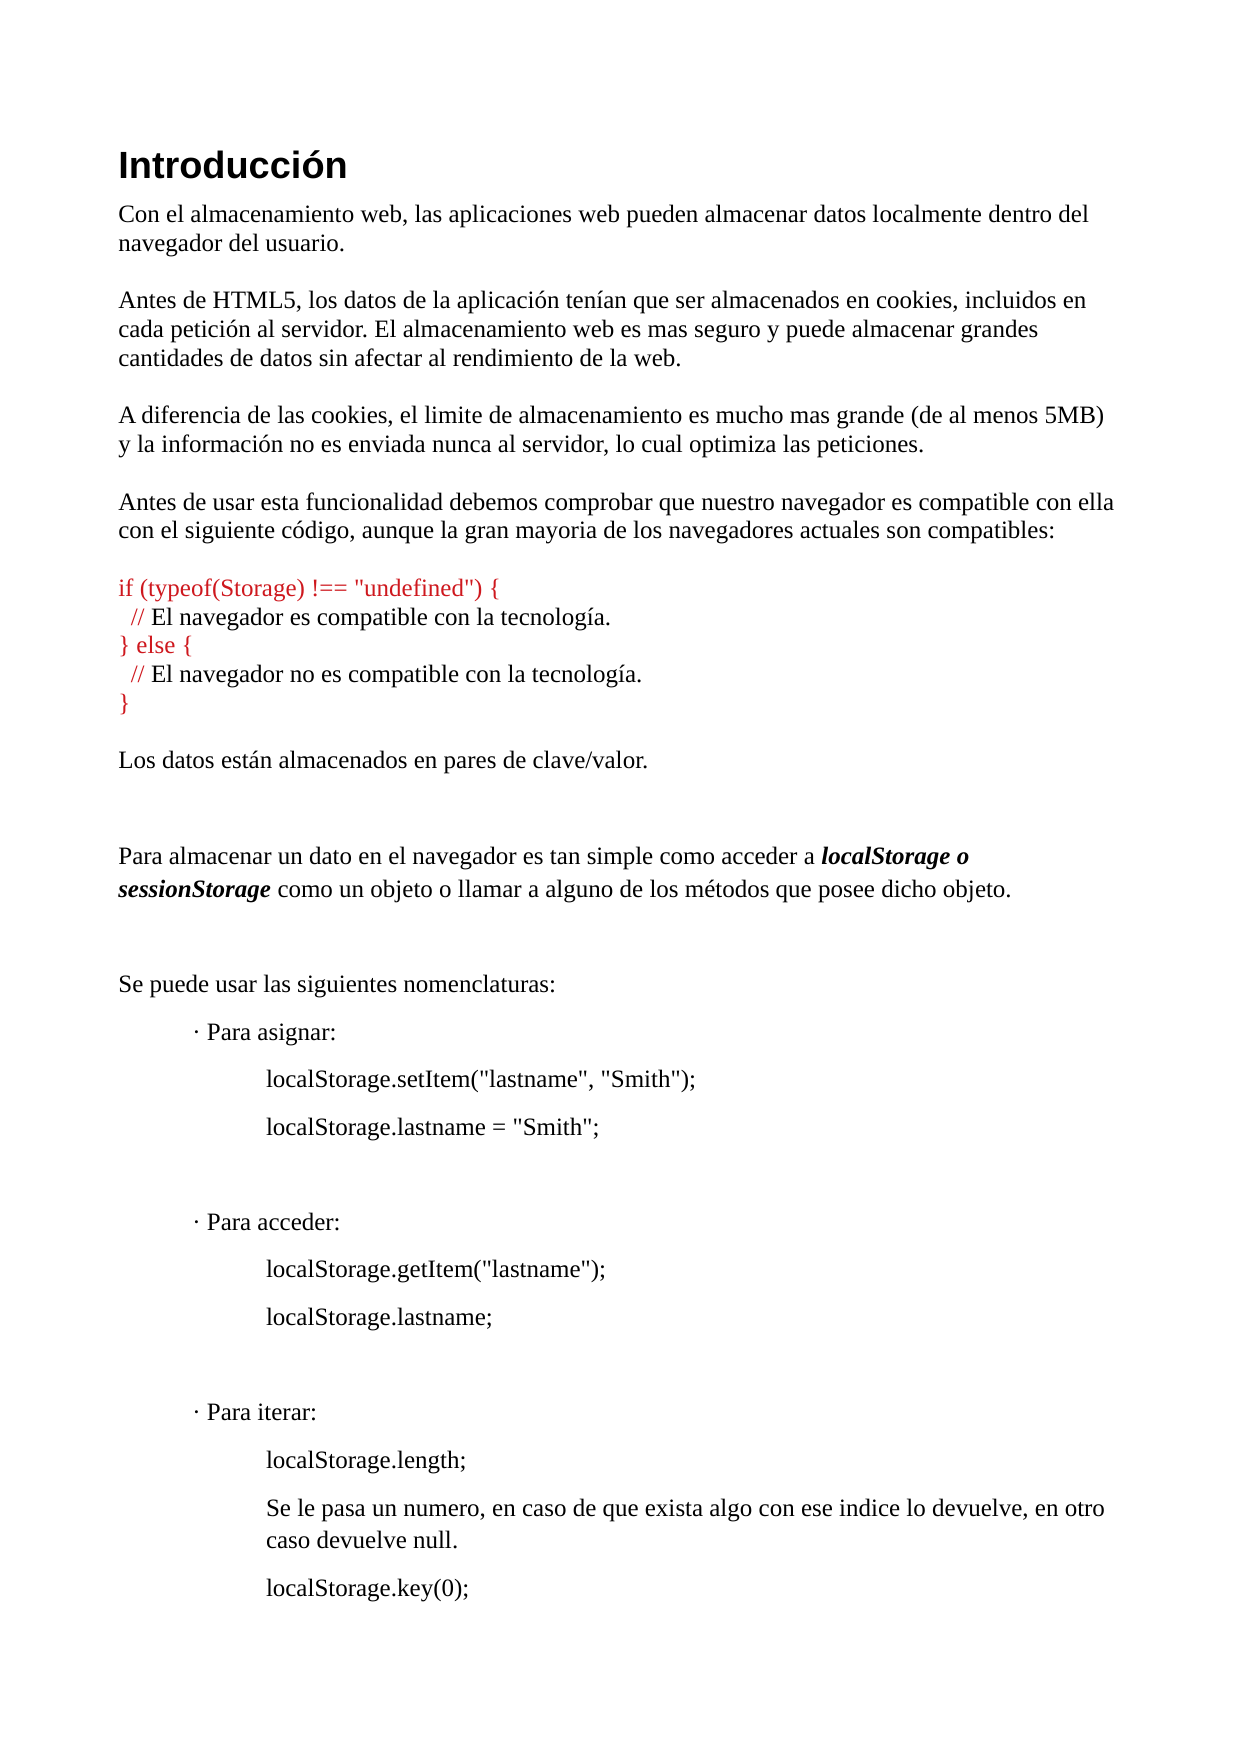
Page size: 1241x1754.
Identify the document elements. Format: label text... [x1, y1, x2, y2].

text localStorage.lastname = "Smith"; [118, 1112, 1122, 1141]
text } else { [118, 631, 1122, 659]
subtitle Introducción [118, 143, 1122, 187]
text // El navegador es compatible con la tecnología. [118, 602, 1122, 631]
text Se le pasa un numero, en caso de que exista algo con ese indice lo devuelve, en otro caso devuelve null. [118, 1493, 1122, 1554]
text localStorage.lastname; [118, 1302, 1122, 1331]
text localStorage.setItem("lastname", "Smith"); [118, 1064, 1122, 1093]
text Con el almacenamiento web, las aplicaciones web pueden almacenar datos localmente dentro del navegador del usuario. [118, 199, 1122, 257]
text A diferencia de las cookies, el limite de almacenamiento es mucho mas grande (de al menos 5MB) y la información no es enviada nunca al servidor, lo cual optimiza las peticiones. [118, 401, 1122, 458]
text Antes de usar esta funcionalidad debemos comprobar que nuestro navegador es compatible con ella con el siguiente código, aunque la gran mayoria de los navegadores actuales son compatibles: [118, 487, 1122, 544]
text // El navegador no es compatible con la tecnología. [118, 659, 1122, 688]
text if (typeof(Storage) !== "undefined") { [118, 573, 1122, 602]
text · Para acceder: [118, 1207, 1122, 1236]
text } [118, 688, 1122, 717]
text localStorage.key(0); [118, 1573, 1122, 1602]
text Para almacenar un dato en el navegador es tan simple como acceder a localStorage o sessionStorage como un objeto o llamar a alguno de los métodos que posee dicho objeto. [118, 841, 1122, 902]
text Antes de HTML5, los datos de la aplicación tenían que ser almacenados en cookies, incluidos en cada petición al servidor. El almacenamiento web es mas seguro y puede almacenar grandes cantidades de datos sin afectar al rendimiento de la web. [118, 286, 1122, 372]
text localStorage.length; [118, 1445, 1122, 1474]
text localStorage.getItem("lastname"); [118, 1254, 1122, 1283]
text · Para asignar: [118, 1017, 1122, 1045]
text Los datos están almacenados en pares de clave/valor. [118, 746, 1122, 774]
text · Para iterar: [118, 1397, 1122, 1426]
text Se puede usar las siguientes nomenclaturas: [118, 969, 1122, 998]
